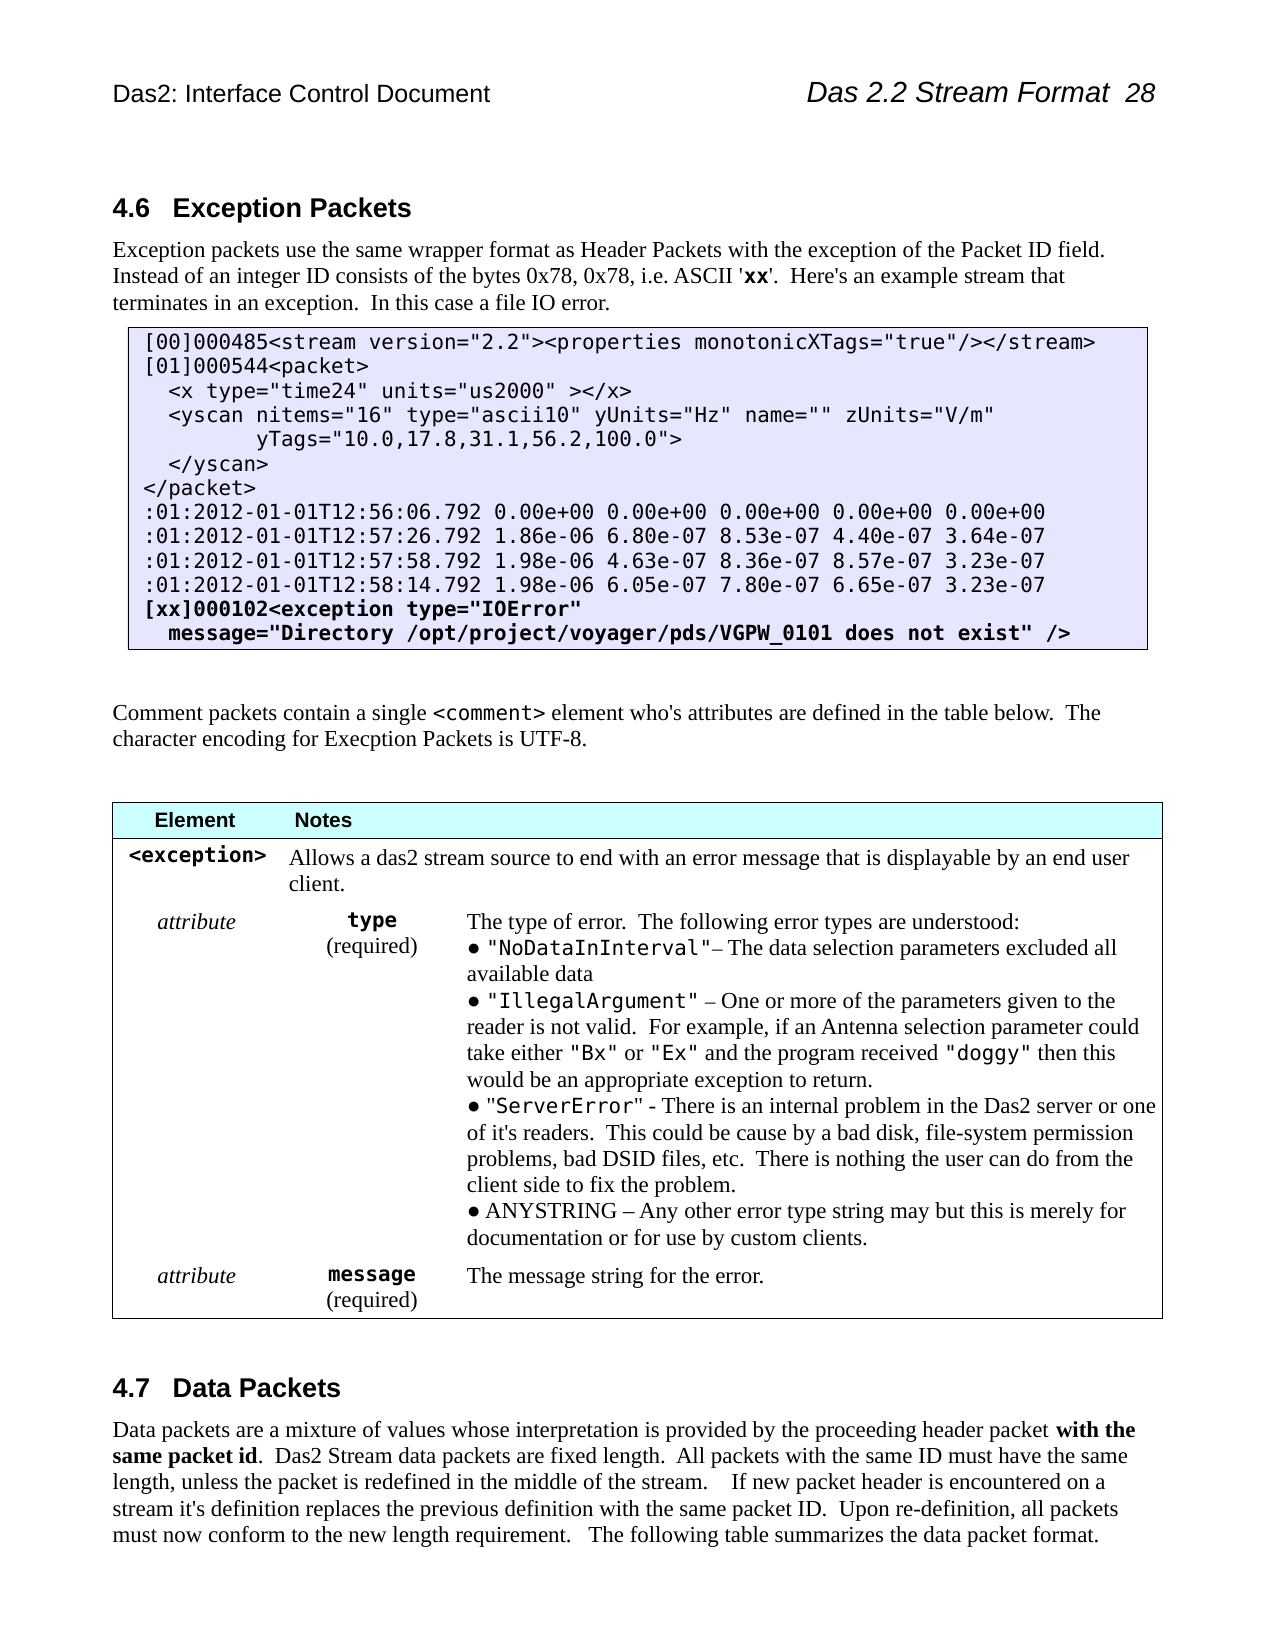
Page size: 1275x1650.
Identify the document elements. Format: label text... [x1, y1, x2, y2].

table_header Element [113, 803, 283, 838]
subtitle Data Packets [112, 1372, 1162, 1403]
text <yscan nitems="16" type="ascii10" yUnits="Hz" name="" zUnits="V/m" [129, 400, 1147, 424]
text </packet> [129, 473, 1147, 497]
text Exception packets use the same wrapper format as Header Packets with the exception of the Packet ID field. Instead of an integer ID consists of the bytes 0x78, 0x78, i.e. ASCII 'xx'. Here's an example stream that terminates in an exception. In this case a file IO error. [112, 236, 1162, 315]
table_cell attribute [113, 902, 283, 1256]
text [00]000485<stream version="2.2"><properties monotonicXTags="true"/></stream> [129, 328, 1147, 351]
table_cell The message string for the error. [461, 1256, 1162, 1318]
text Data packets are a mixture of values whose interpretation is provided by the proceeding header packet with the same packet id. Das2 Stream data packets are fixed length. All packets with the same ID must have the same length, unless the packet is redefined in the middle of the stream. If new packet header is encountered on a stream it's definition replaces the previous definition with the same packet ID. Upon re-definition, all packets must now conform to the new length requirement. The following table summarizes the data packet format. [112, 1416, 1162, 1547]
text :01:2012-01-01T12:57:58.792 1.98e-06 4.63e-07 8.36e-07 8.57e-07 3.23e-07 [129, 546, 1147, 570]
table_cell type (required) [283, 902, 461, 1256]
text <x type="time24" units="us2000" ></x> [129, 376, 1147, 400]
table_cell The type of error. The following error types are understood: ● "NoDataInInterval"– The data selection parameters excluded all available data ● "IllegalArgument" – One or more of the parameters given to the reader is not valid. For example, if an Antenna selection parameter could take either "Bx" or "Ex" and the program received "doggy" then this would be an appropriate exception to return. ● "ServerError" - There is an internal problem in the Das2 server or one of it's readers. This could be cause by a bad disk, file-system permission problems, bad DSID files, etc. There is nothing the user can do from the client side to fix the problem. ● ANYSTRING – Any other error type string may but this is merely for documentation or for use by custom clients. [461, 902, 1162, 1256]
text [xx]000102<exception type="IOError" [129, 594, 1147, 618]
text :01:2012-01-01T12:56:06.792 0.00e+00 0.00e+00 0.00e+00 0.00e+00 0.00e+00 [129, 497, 1147, 521]
text :01:2012-01-01T12:57:26.792 1.86e-06 6.80e-07 8.53e-07 4.40e-07 3.64e-07 [129, 521, 1147, 546]
text message="Directory /opt/project/voyager/pds/VGPW_0101 does not exist" /> [129, 618, 1147, 649]
table_cell <exception> [113, 839, 283, 902]
text </yscan> [129, 448, 1147, 473]
text Comment packets contain a single <comment> element who's attributes are defined in the table below. The character encoding for Execption Packets is UTF-8. [112, 699, 1162, 752]
table_header Notes [283, 803, 1162, 838]
text [01]000544<packet> [129, 351, 1147, 376]
table_cell Allows a das2 stream source to end with an error message that is displayable by an end user client. [283, 839, 1162, 902]
text :01:2012-01-01T12:58:14.792 1.98e-06 6.05e-07 7.80e-07 6.65e-07 3.23e-07 [129, 570, 1147, 594]
table_cell message (required) [283, 1256, 461, 1318]
table_cell attribute [113, 1256, 283, 1318]
text yTags="10.0,17.8,31.1,56.2,100.0"> [129, 424, 1147, 448]
subtitle Exception Packets [112, 192, 1162, 223]
